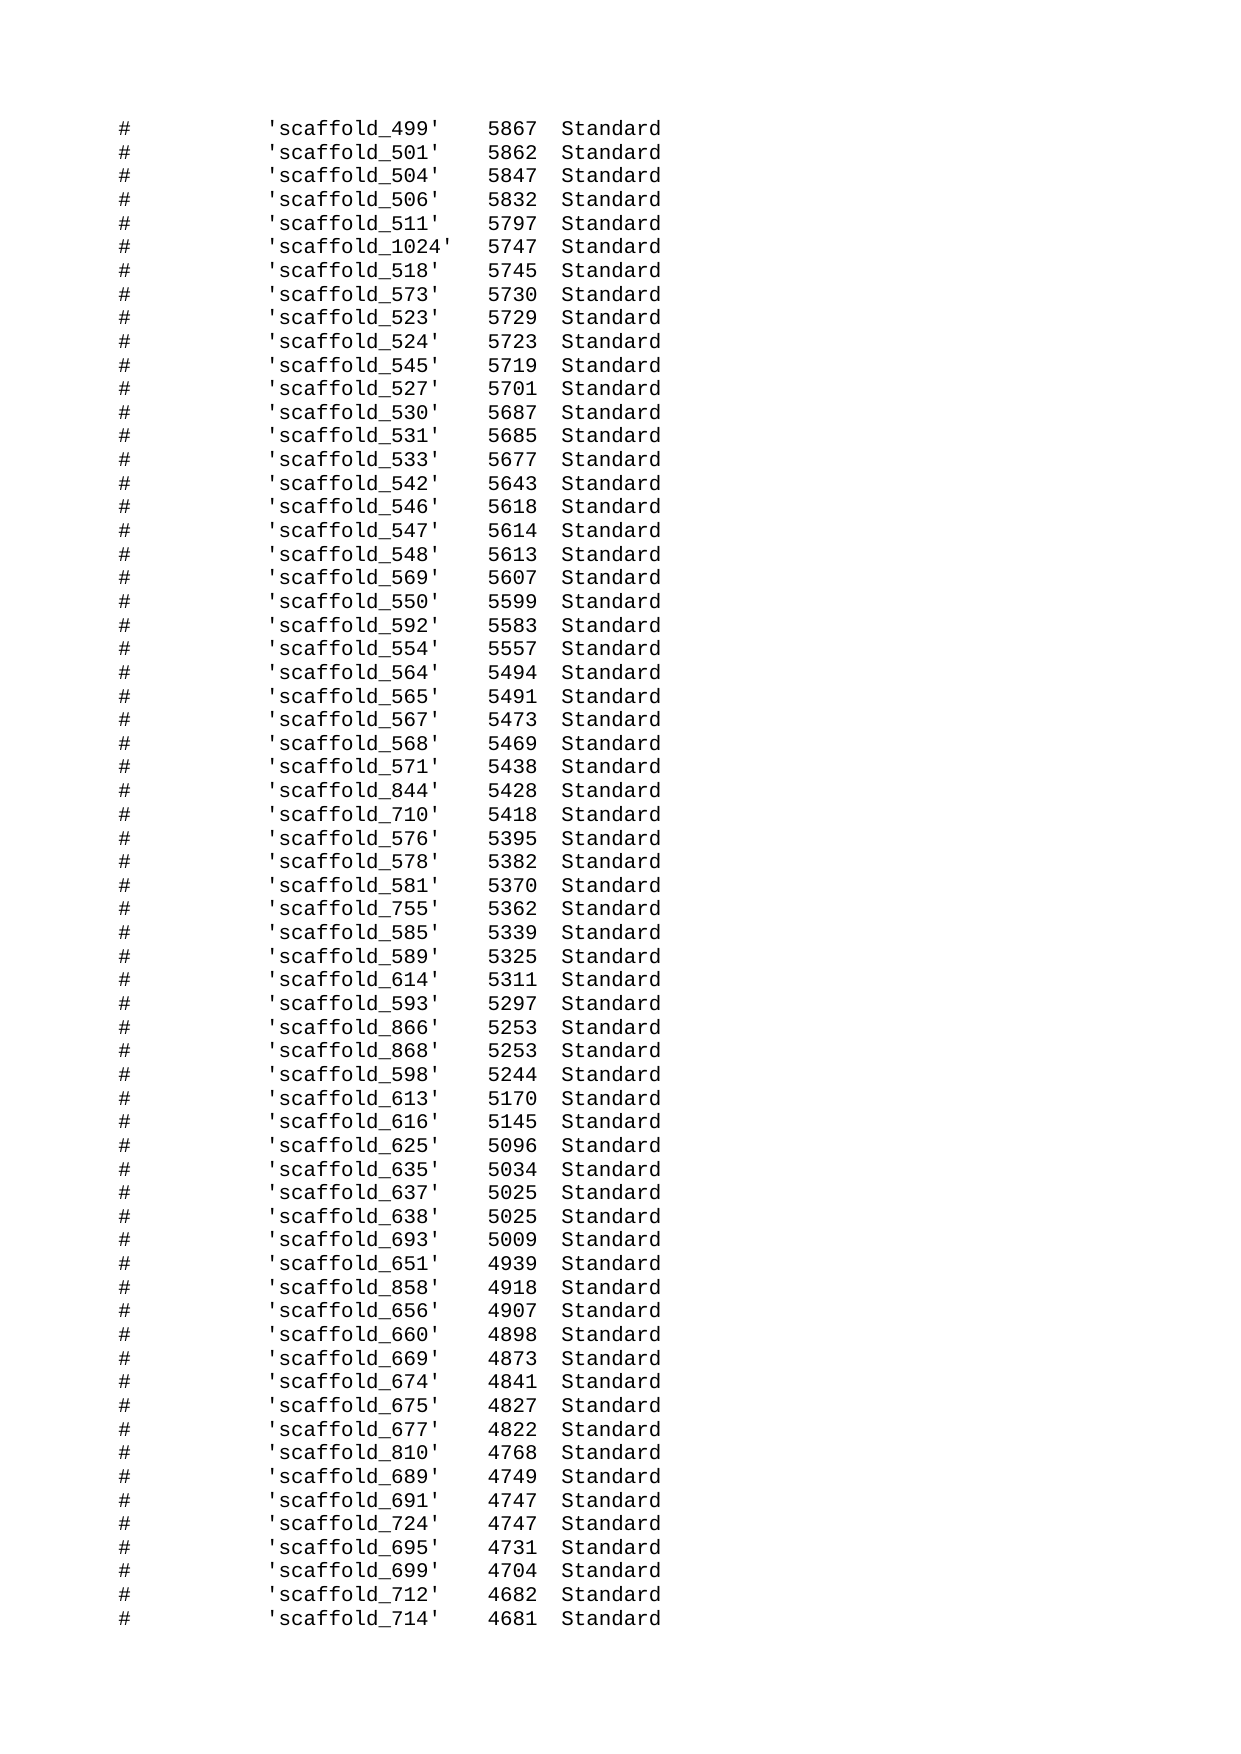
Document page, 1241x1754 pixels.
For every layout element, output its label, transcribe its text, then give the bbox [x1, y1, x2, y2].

text # 'scaffold_592' 5583 Standard [118, 615, 1122, 638]
text # 'scaffold_501' 5862 Standard [118, 142, 1122, 165]
text # 'scaffold_506' 5832 Standard [118, 189, 1122, 213]
text # 'scaffold_616' 5145 Standard [118, 1111, 1122, 1135]
text # 'scaffold_578' 5382 Standard [118, 851, 1122, 875]
text # 'scaffold_504' 5847 Standard [118, 165, 1122, 189]
text # 'scaffold_689' 4749 Standard [118, 1466, 1122, 1489]
text # 'scaffold_598' 5244 Standard [118, 1064, 1122, 1088]
text # 'scaffold_866' 5253 Standard [118, 1017, 1122, 1040]
text # 'scaffold_1024' 5747 Standard [118, 236, 1122, 260]
text # 'scaffold_699' 4704 Standard [118, 1561, 1122, 1584]
text # 'scaffold_499' 5867 Standard [118, 118, 1122, 142]
text # 'scaffold_518' 5745 Standard [118, 260, 1122, 284]
text # 'scaffold_567' 5473 Standard [118, 709, 1122, 733]
text # 'scaffold_674' 4841 Standard [118, 1371, 1122, 1395]
text # 'scaffold_656' 4907 Standard [118, 1300, 1122, 1324]
text # 'scaffold_613' 5170 Standard [118, 1088, 1122, 1111]
text # 'scaffold_675' 4827 Standard [118, 1395, 1122, 1419]
text # 'scaffold_564' 5494 Standard [118, 662, 1122, 686]
text # 'scaffold_637' 5025 Standard [118, 1182, 1122, 1206]
text # 'scaffold_868' 5253 Standard [118, 1040, 1122, 1064]
text # 'scaffold_695' 4731 Standard [118, 1537, 1122, 1561]
text # 'scaffold_660' 4898 Standard [118, 1324, 1122, 1348]
text # 'scaffold_844' 5428 Standard [118, 780, 1122, 804]
text # 'scaffold_585' 5339 Standard [118, 922, 1122, 946]
text # 'scaffold_755' 5362 Standard [118, 898, 1122, 922]
text # 'scaffold_511' 5797 Standard [118, 213, 1122, 236]
text # 'scaffold_589' 5325 Standard [118, 946, 1122, 969]
text # 'scaffold_693' 5009 Standard [118, 1229, 1122, 1253]
text # 'scaffold_714' 4681 Standard [118, 1608, 1122, 1631]
text # 'scaffold_530' 5687 Standard [118, 402, 1122, 426]
text # 'scaffold_550' 5599 Standard [118, 591, 1122, 615]
text # 'scaffold_810' 4768 Standard [118, 1442, 1122, 1466]
text # 'scaffold_523' 5729 Standard [118, 307, 1122, 331]
text # 'scaffold_677' 4822 Standard [118, 1419, 1122, 1442]
text # 'scaffold_638' 5025 Standard [118, 1206, 1122, 1229]
text # 'scaffold_635' 5034 Standard [118, 1158, 1122, 1182]
text # 'scaffold_565' 5491 Standard [118, 686, 1122, 709]
text # 'scaffold_542' 5643 Standard [118, 473, 1122, 496]
text # 'scaffold_546' 5618 Standard [118, 496, 1122, 520]
text # 'scaffold_576' 5395 Standard [118, 827, 1122, 851]
text # 'scaffold_651' 4939 Standard [118, 1253, 1122, 1277]
text # 'scaffold_547' 5614 Standard [118, 520, 1122, 544]
text # 'scaffold_691' 4747 Standard [118, 1489, 1122, 1513]
text # 'scaffold_593' 5297 Standard [118, 993, 1122, 1017]
text # 'scaffold_545' 5719 Standard [118, 354, 1122, 378]
text # 'scaffold_524' 5723 Standard [118, 331, 1122, 354]
text # 'scaffold_571' 5438 Standard [118, 757, 1122, 780]
text # 'scaffold_712' 4682 Standard [118, 1584, 1122, 1608]
text # 'scaffold_569' 5607 Standard [118, 567, 1122, 591]
text # 'scaffold_614' 5311 Standard [118, 969, 1122, 993]
text # 'scaffold_554' 5557 Standard [118, 638, 1122, 662]
text # 'scaffold_669' 4873 Standard [118, 1348, 1122, 1371]
text # 'scaffold_573' 5730 Standard [118, 284, 1122, 307]
text # 'scaffold_710' 5418 Standard [118, 804, 1122, 827]
text # 'scaffold_724' 4747 Standard [118, 1513, 1122, 1537]
text # 'scaffold_527' 5701 Standard [118, 378, 1122, 402]
text # 'scaffold_581' 5370 Standard [118, 875, 1122, 898]
text # 'scaffold_568' 5469 Standard [118, 733, 1122, 757]
text # 'scaffold_531' 5685 Standard [118, 426, 1122, 449]
text # 'scaffold_858' 4918 Standard [118, 1277, 1122, 1300]
text # 'scaffold_548' 5613 Standard [118, 544, 1122, 567]
text # 'scaffold_625' 5096 Standard [118, 1135, 1122, 1158]
text # 'scaffold_533' 5677 Standard [118, 449, 1122, 473]
